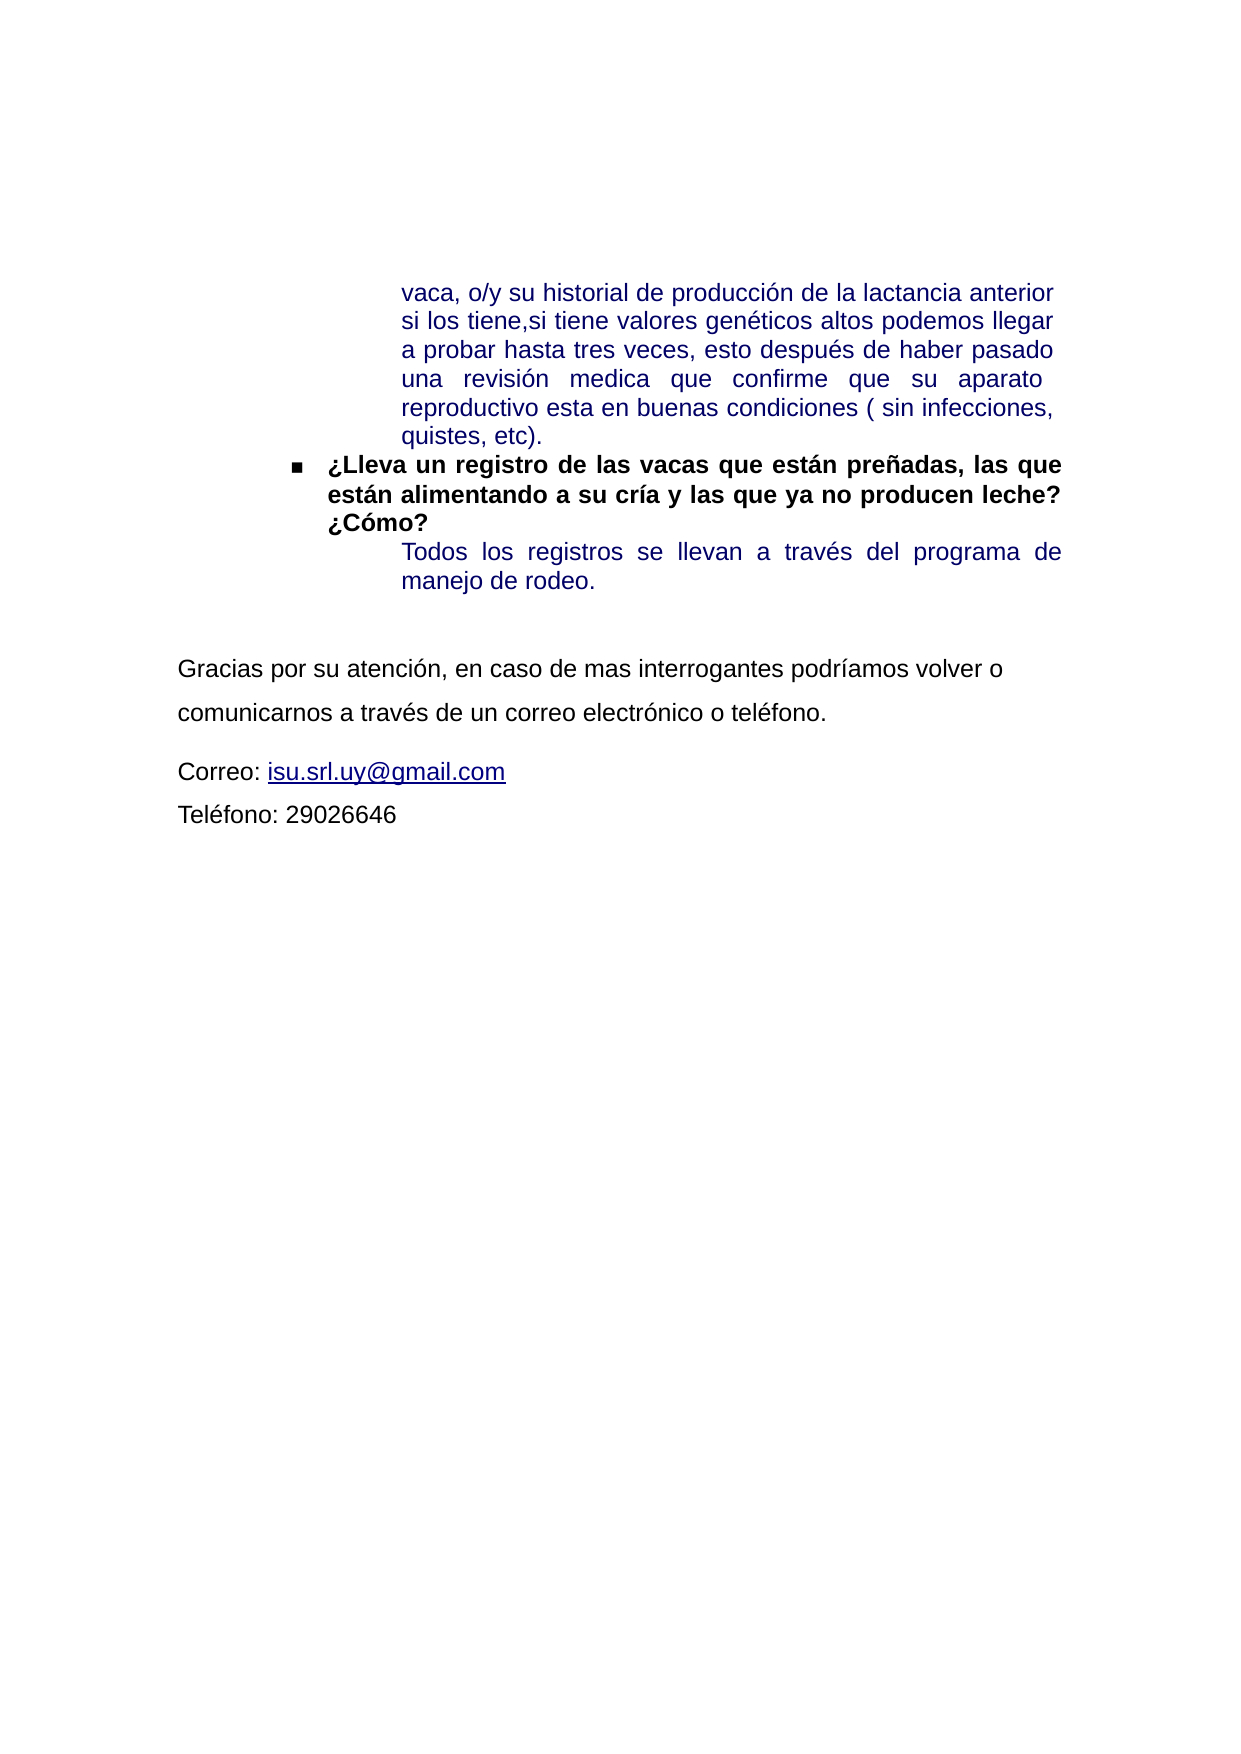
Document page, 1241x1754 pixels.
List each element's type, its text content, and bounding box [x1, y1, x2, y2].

list ¿Lleva un registro de las vacas que están preñadas, las que están alimentando a su cría y las que ya no producen leche?¿Cómo? [290, 450, 1063, 537]
list Todos los registros se llevan a través del programa de manejo de rodeo. [290, 537, 1063, 594]
text Gracias por su atención, en caso de mas interrogantes podríamos volver o comunicarnos a través de un correo electrónico o teléfono. [177, 654, 1063, 726]
text Teléfono: 29026646 [177, 800, 1063, 829]
text Correo: isu.srl.uy@gmail.com [177, 757, 1063, 786]
list vaca, o/y su historial de producción de la lactancia anterior si los tiene,si tiene valores genéticos altos podemos llegar a probar hasta tres veces, esto después de haber pasado una revisión medica que confirme que su aparato reproductivo esta en buenas condiciones ( sin infecciones, quistes, etc). [290, 277, 1063, 450]
